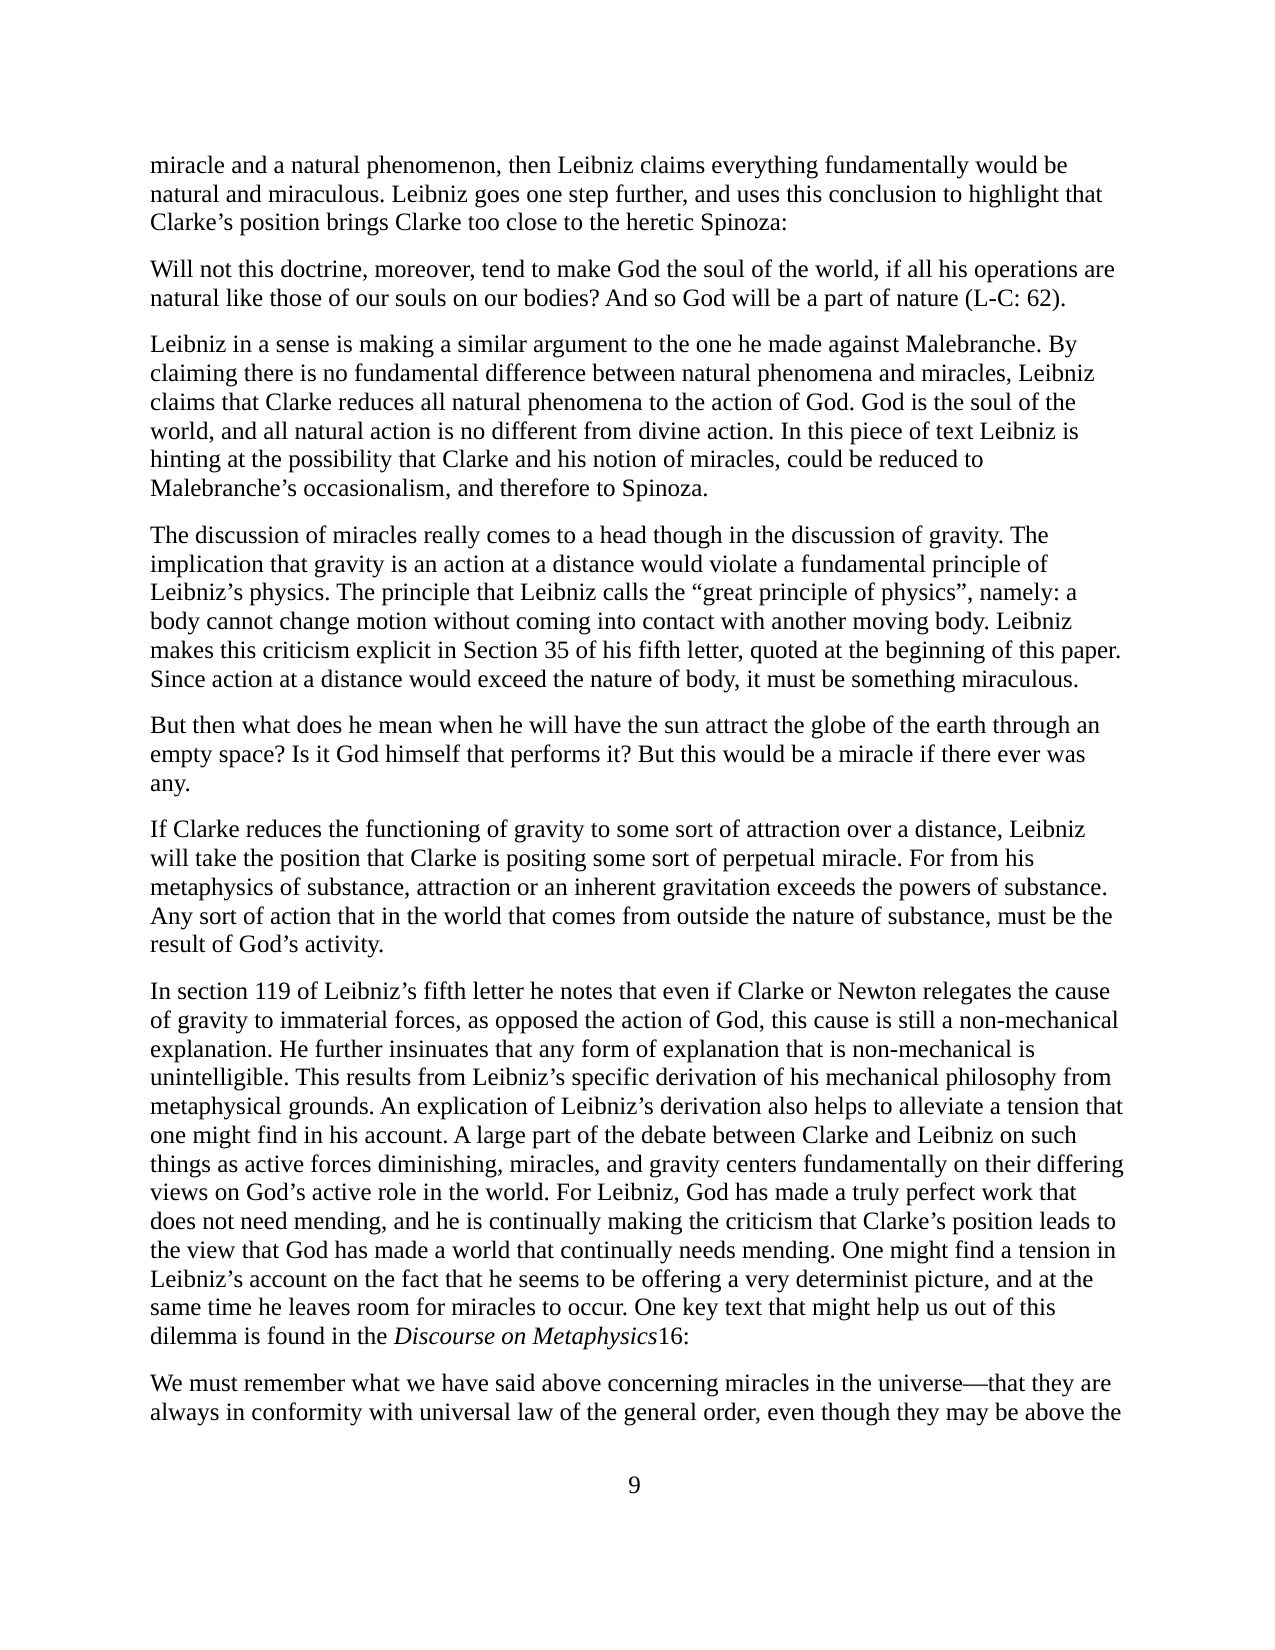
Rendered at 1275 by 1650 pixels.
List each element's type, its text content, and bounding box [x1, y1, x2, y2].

text If Clarke reduces the functioning of gravity to some sort of attraction over a distance, Leibniz will take the position that Clarke is positing some sort of perpetual miracle. For from his metaphysics of substance, attraction or an inherent gravitation exceeds the powers of substance. Any sort of action that in the world that comes from outside the nature of substance, must be the result of God’s activity. [150, 814, 1125, 958]
text The discussion of miracles really comes to a head though in the discussion of gravity. The implication that gravity is an action at a distance would violate a fundamental principle of Leibniz’s physics. The principle that Leibniz calls the “great principle of physics”, namely: a body cannot change motion without coming into contact with another moving body. Leibniz makes this criticism explicit in Section 35 of his fifth letter, quoted at the beginning of this paper. Since action at a distance would exceed the nature of body, it must be something miraculous. [150, 520, 1125, 692]
text But then what does he mean when he will have the sun attract the globe of the earth through an empty space? Is it God himself that performs it? But this would be a miracle if there ever was any. [150, 710, 1125, 797]
text Leibniz in a sense is making a similar argument to the one he made against Malebranche. By claiming there is no fundamental difference between natural phenomena and miracles, Leibniz claims that Clarke reduces all natural phenomena to the action of God. God is the soul of the world, and all natural action is no different from divine action. In this piece of text Leibniz is hinting at the possibility that Clarke and his notion of miracles, could be reduced to Malebranche’s occasionalism, and therefore to Spinoza. [150, 329, 1125, 502]
text We must remember what we have said above concerning miracles in the universe—that they are always in conformity with universal law of the general order, even though they may be above the [150, 1368, 1125, 1425]
text In section 119 of Leibniz’s fifth letter he notes that even if Clarke or Newton relegates the cause of gravity to immaterial forces, as opposed the action of God, this cause is still a non-mechanical explanation. He further insinuates that any form of explanation that is non-mechanical is unintelligible. This results from Leibniz’s specific derivation of his mechanical philosophy from metaphysical grounds. An explication of Leibniz’s derivation also helps to alleviate a tension that one might find in his account. A large part of the debate between Clarke and Leibniz on such things as active forces diminishing, miracles, and gravity centers fundamentally on their differing views on God’s active role in the world. For Leibniz, God has made a truly perfect work that does not need mending, and he is continually making the criticism that Clarke’s position leads to the view that God has made a world that continually needs mending. One might find a tension in Leibniz’s account on the fact that he seems to be offering a very determinist picture, and at the same time he leaves room for miracles to occur. One key text that might help us out of this dilemma is found in the Discourse on Metaphysics16: [150, 976, 1125, 1350]
text Will not this doctrine, moreover, tend to make God the soul of the world, if all his operations are natural like those of our souls on our bodies? And so God will be a part of nature (L-C: 62). [150, 254, 1125, 312]
text miracle and a natural phenomenon, then Leibniz claims everything fundamentally would be natural and miraculous. Leibniz goes one step further, and uses this conclusion to highlight that Clarke’s position brings Clarke too close to the heretic Spinoza: [150, 150, 1125, 236]
